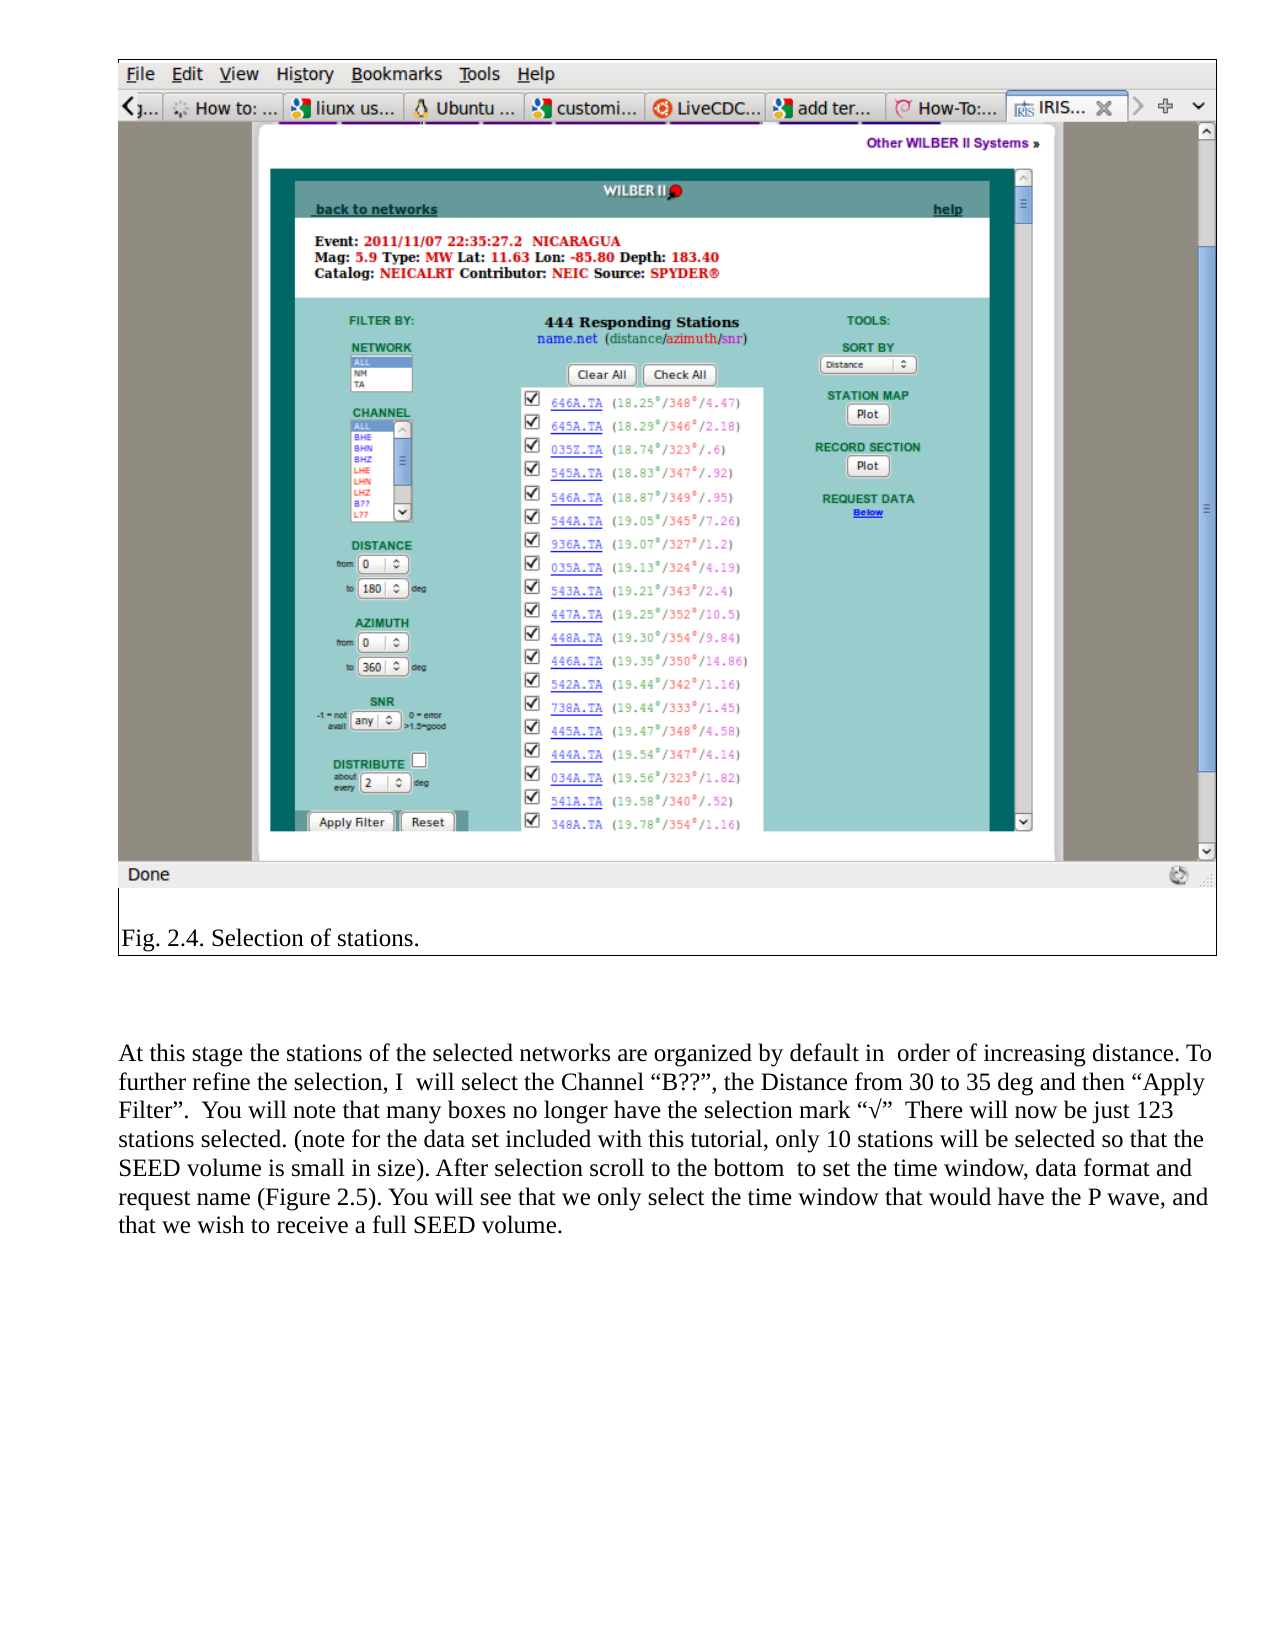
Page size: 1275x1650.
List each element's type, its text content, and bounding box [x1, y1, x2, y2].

table_header [119, 888, 1216, 920]
text At this stage the stations of the selected networks are organized by default in order of increasing distance. To further refine the selection, I will select the Channel “B??”, the Distance from 30 to 35 deg and then “Apply Filter”. You will note that many boxes no longer have the selection mark “√” There will now be just 123 stations selected. (note for the data set included with this tutorial, only 10 stations will be selected so that the SEED volume is small in size). After selection scroll to the bottom to set the time window, data format and request name (Figure 2.5). You will see that we only select the time window that would have the P wave, and that we wish to receive a full SEED volume. [118, 1038, 1216, 1239]
picture [118, 63, 1216, 888]
table_cell Fig. 2.4. Selection of stations. [119, 920, 1216, 954]
